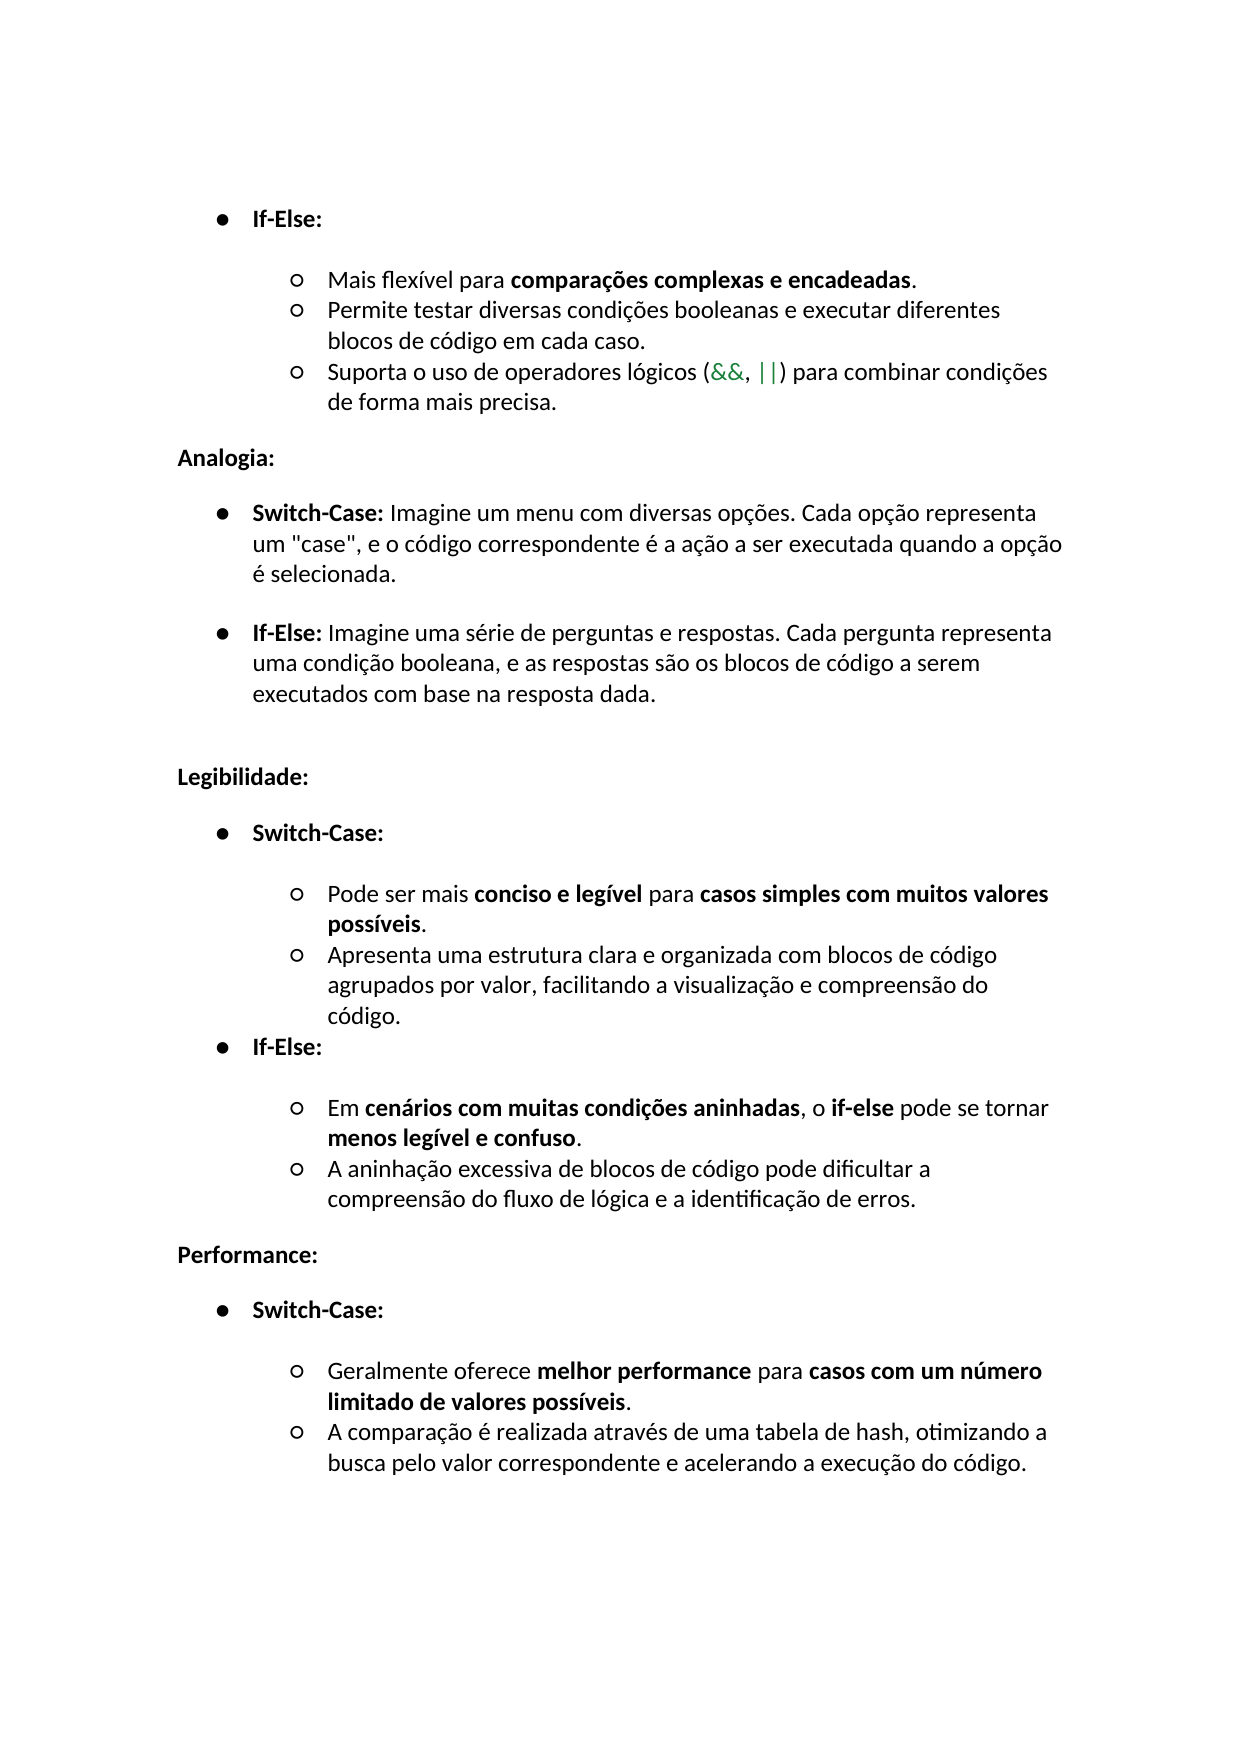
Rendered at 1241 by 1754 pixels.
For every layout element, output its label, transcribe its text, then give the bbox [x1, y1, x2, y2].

text Analogia: [177, 442, 1063, 472]
list Apresenta uma estrutura clara e organizada com blocos de código agrupados por valor, facilitando a visualização e compreensão do código. [290, 939, 1063, 1031]
text Performance: [177, 1239, 1063, 1269]
list A aninhação excessiva de blocos de código pode dificultar a compreensão do fluxo de lógica e a identificação de erros. [290, 1153, 1063, 1214]
list Mais flexível para comparações complexas e encadeadas. [290, 264, 1063, 295]
list If-Else: Imagine uma série de perguntas e respostas. Cada pergunta representa uma condição booleana, e as respostas são os blocos de código a serem executados com base na resposta dada. [215, 617, 1063, 736]
list A comparação é realizada através de uma tabela de hash, otimizando a busca pelo valor correspondente e acelerando a execução do código. [290, 1416, 1063, 1477]
list Switch-Case: Imagine um menu com diversas opções. Cada opção representa um "case", e o código correspondente é a ação a ser executada quando a opção é selecionada. [215, 497, 1063, 617]
list Suporta o uso de operadores lógicos (&&, ||) para combinar condições de forma mais precisa. [290, 356, 1063, 417]
list Em cenários com muitas condições aninhadas, o if-else pode se tornar menos legível e confuso. [290, 1092, 1063, 1153]
list If-Else: [215, 203, 1063, 264]
list Switch-Case: [215, 1294, 1063, 1355]
list Geralmente oferece melhor performance para casos com um número limitado de valores possíveis. [290, 1355, 1063, 1416]
list If-Else: [215, 1031, 1063, 1092]
text Legibilidade: [177, 761, 1063, 792]
list Permite testar diversas condições booleanas e executar diferentes blocos de código em cada caso. [290, 295, 1063, 356]
list Pode ser mais conciso e legível para casos simples com muitos valores possíveis. [290, 878, 1063, 939]
list Switch-Case: [215, 817, 1063, 878]
